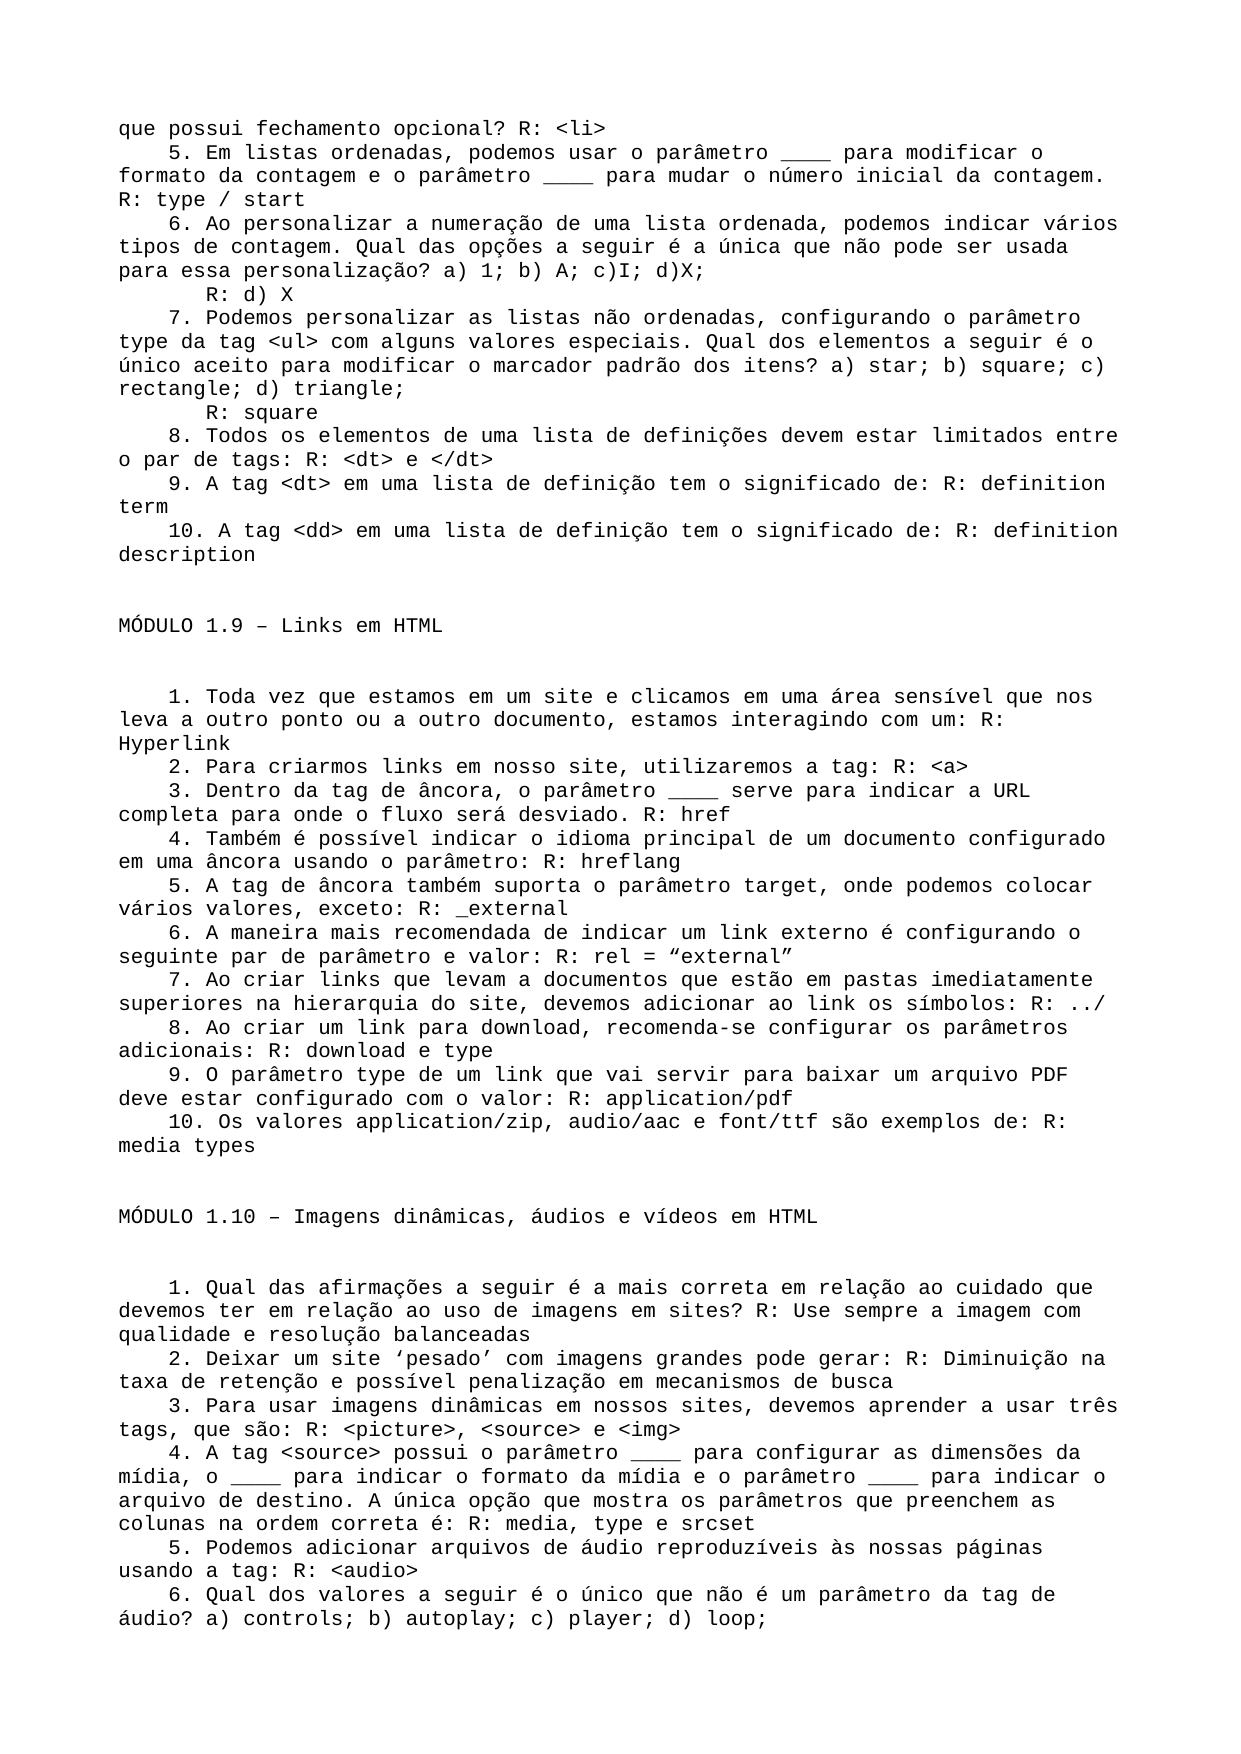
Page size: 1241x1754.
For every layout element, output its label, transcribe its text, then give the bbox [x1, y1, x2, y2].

text 9. A tag <dt> em uma lista de definição tem o significado de: R: definition term [118, 473, 1122, 520]
text 2. Para criarmos links em nosso site, utilizaremos a tag: R: <a> [118, 757, 1122, 780]
text 1. Qual das afirmações a seguir é a mais correta em relação ao cuidado que devemos ter em relação ao uso de imagens em sites? R: Use sempre a imagem com qualidade e resolução balanceadas [118, 1277, 1122, 1348]
text 6. A maneira mais recomendada de indicar um link externo é configurando o seguinte par de parâmetro e valor: R: rel = “external” [118, 922, 1122, 969]
text 3. Dentro da tag de âncora, o parâmetro ____ serve para indicar a URL completa para onde o fluxo será desviado. R: href [118, 780, 1122, 827]
text R: square [118, 402, 1122, 426]
text 5. A tag de âncora também suporta o parâmetro target, onde podemos colocar vários valores, exceto: R: _external [118, 875, 1122, 922]
text MÓDULO 1.10 – Imagens dinâmicas, áudios e vídeos em HTML [118, 1206, 1122, 1229]
text 3. Para usar imagens dinâmicas em nossos sites, devemos aprender a usar três tags, que são: R: <picture>, <source> e <img> [118, 1395, 1122, 1442]
text 9. O parâmetro type de um link que vai servir para baixar um arquivo PDF deve estar configurado com o valor: R: application/pdf [118, 1064, 1122, 1111]
text R: d) X [118, 284, 1122, 307]
text 1. Toda vez que estamos em um site e clicamos em uma área sensível que nos leva a outro ponto ou a outro documento, estamos interagindo com um: R: Hyperlink [118, 686, 1122, 757]
text 4. Também é possível indicar o idioma principal de um documento configurado em uma âncora usando o parâmetro: R: hreflang [118, 827, 1122, 875]
text MÓDULO 1.9 – Links em HTML [118, 615, 1122, 638]
text 10. Os valores application/zip, audio/aac e font/ttf são exemplos de: R: media types [118, 1111, 1122, 1158]
text 5. Em listas ordenadas, podemos usar o parâmetro ____ para modificar o formato da contagem e o parâmetro ____ para mudar o número inicial da contagem. R: type / start [118, 142, 1122, 213]
text 6. Ao personalizar a numeração de uma lista ordenada, podemos indicar vários tipos de contagem. Qual das opções a seguir é a única que não pode ser usada para essa personalização? a) 1; b) A; c)I; d)X; [118, 213, 1122, 284]
text 7. Ao criar links que levam a documentos que estão em pastas imediatamente superiores na hierarquia do site, devemos adicionar ao link os símbolos: R: ../ [118, 969, 1122, 1017]
text 5. Podemos adicionar arquivos de áudio reproduzíveis às nossas páginas usando a tag: R: <audio> [118, 1537, 1122, 1584]
text 8. Ao criar um link para download, recomenda-se configurar os parâmetros adicionais: R: download e type [118, 1017, 1122, 1064]
text 7. Podemos personalizar as listas não ordenadas, configurando o parâmetro type da tag <ul> com alguns valores especiais. Qual dos elementos a seguir é o único aceito para modificar o marcador padrão dos itens? a) star; b) square; c) rectangle; d) triangle; [118, 307, 1122, 402]
text 8. Todos os elementos de uma lista de definições devem estar limitados entre o par de tags: R: <dt> e </dt> [118, 426, 1122, 473]
text 4. A tag <source> possui o parâmetro ____ para configurar as dimensões da mídia, o ____ para indicar o formato da mídia e o parâmetro ____ para indicar o arquivo de destino. A única opção que mostra os parâmetros que preenchem as colunas na ordem correta é: R: media, type e srcset [118, 1442, 1122, 1537]
text 10. A tag <dd> em uma lista de definição tem o significado de: R: definition description [118, 520, 1122, 567]
text 6. Qual dos valores a seguir é o único que não é um parâmetro da tag de áudio? a) controls; b) autoplay; c) player; d) loop; [118, 1584, 1122, 1631]
text 2. Deixar um site ‘pesado’ com imagens grandes pode gerar: R: Diminuição na taxa de retenção e possível penalização em mecanismos de busca [118, 1348, 1122, 1395]
text que possui fechamento opcional? R: <li> [118, 118, 1122, 142]
